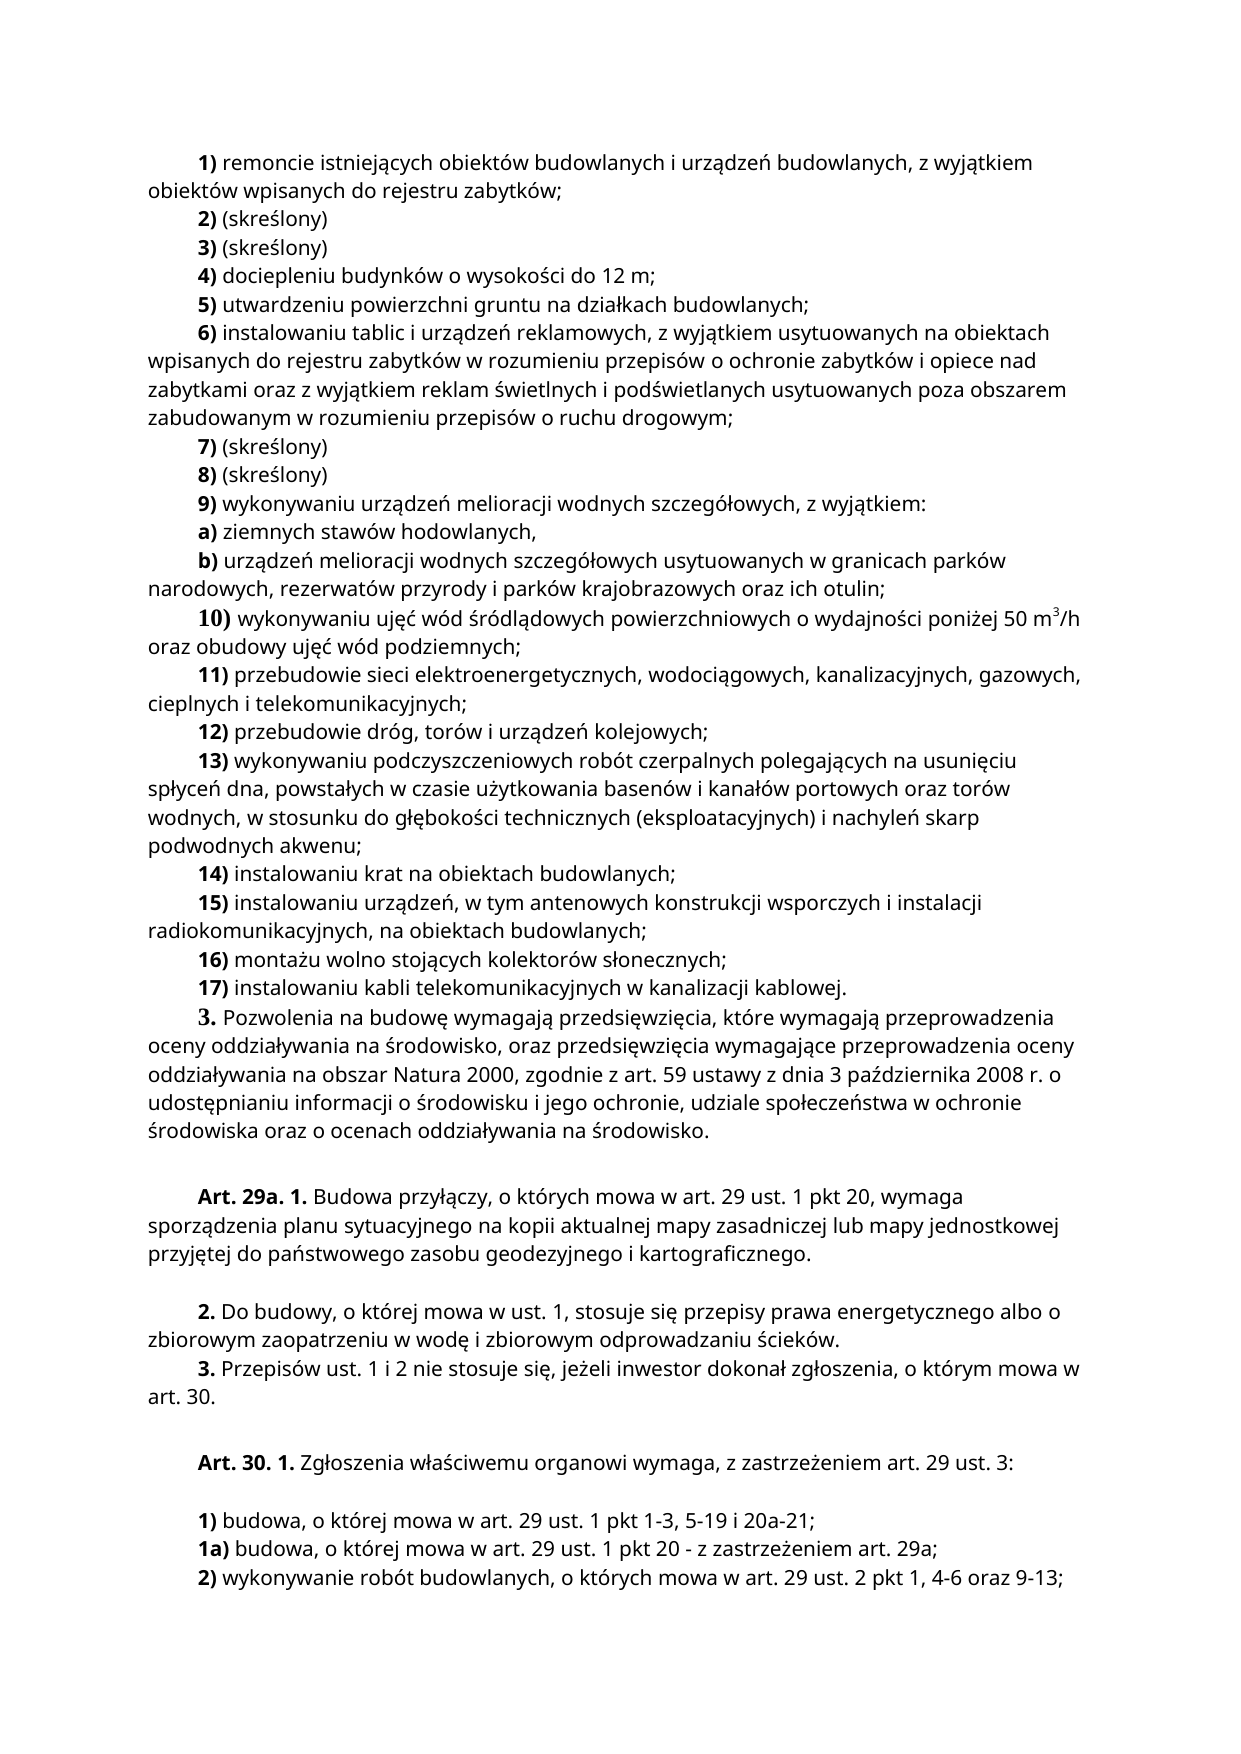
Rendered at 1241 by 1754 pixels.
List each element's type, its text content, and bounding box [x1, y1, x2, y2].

text 8) (skreślony) [148, 460, 1093, 489]
text 4) dociepleniu budynków o wysokości do 12 m; [148, 261, 1093, 290]
text 13) wykonywaniu podczyszczeniowych robót czerpalnych polegających na usunięciu spłyceń dna, powstałych w czasie użytkowania basenów i kanałów portowych oraz torów wodnych, w stosunku do głębokości technicznych (eksploatacyjnych) i nachyleń skarp podwodnych akwenu; [148, 746, 1093, 859]
text 7) (skreślony) [148, 432, 1093, 460]
text 1) budowa, o której mowa w art. 29 ust. 1 pkt 1-3, 5-19 i 20a-21; [148, 1506, 1093, 1534]
text 15) instalowaniu urządzeń, w tym antenowych konstrukcji wsporczych i instalacji radiokomunikacyjnych, na obiektach budowlanych; [148, 888, 1093, 945]
text 2) wykonywanie robót budowlanych, o których mowa w art. 29 ust. 2 pkt 1, 4-6 oraz 9-13; [148, 1563, 1093, 1591]
text 2) (skreślony) [148, 204, 1093, 233]
text Art. 30. 1. Zgłoszenia właściwemu organowi wymaga, z zastrzeżeniem art. 29 ust. 3: [148, 1448, 1093, 1477]
text 11) przebudowie sieci elektroenergetycznych, wodociągowych, kanalizacyjnych, gazowych, cieplnych i telekomunikacyjnych; [148, 661, 1093, 717]
text 14) instalowaniu krat na obiektach budowlanych; [148, 859, 1093, 888]
text b) urządzeń melioracji wodnych szczegółowych usytuowanych w granicach parków narodowych, rezerwatów przyrody i parków krajobrazowych oraz ich otulin; [148, 546, 1093, 603]
text 1a) budowa, o której mowa w art. 29 ust. 1 pkt 20 - z zastrzeżeniem art. 29a; [148, 1534, 1093, 1563]
text 2. Do budowy, o której mowa w ust. 1, stosuje się przepisy prawa energetycznego albo o zbiorowym zaopatrzeniu w wodę i zbiorowym odprowadzaniu ścieków. [148, 1297, 1093, 1354]
text 3. Przepisów ust. 1 i 2 nie stosuje się, jeżeli inwestor dokonał zgłoszenia, o którym mowa w art. 30. [148, 1354, 1093, 1411]
text 10) wykonywaniu ujęć wód śródlądowych powierzchniowych o wydajności poniżej 50 m3/h oraz obudowy ujęć wód podziemnych; [148, 603, 1093, 661]
text 1) remoncie istniejących obiektów budowlanych i urządzeń budowlanych, z wyjątkiem obiektów wpisanych do rejestru zabytków; [148, 148, 1093, 204]
text 3. Pozwolenia na budowę wymagają przedsięwzięcia, które wymagają przeprowadzenia oceny oddziaływania na środowisko, oraz przedsięwzięcia wymagające przeprowadzenia oceny oddziaływania na obszar Natura 2000, zgodnie z art. 59 ustawy z dnia 3 października 2008 r. o udostępnianiu informacji o środowisku i jego ochronie, udziale społeczeństwa w ochronie środowiska oraz o ocenach oddziaływania na środowisko. [148, 1002, 1093, 1145]
text a) ziemnych stawów hodowlanych, [148, 517, 1093, 546]
text 6) instalowaniu tablic i urządzeń reklamowych, z wyjątkiem usytuowanych na obiektach wpisanych do rejestru zabytków w rozumieniu przepisów o ochronie zabytków i opiece nad zabytkami oraz z wyjątkiem reklam świetlnych i podświetlanych usytuowanych poza obszarem zabudowanym w rozumieniu przepisów o ruchu drogowym; [148, 318, 1093, 432]
text 16) montażu wolno stojących kolektorów słonecznych; [148, 945, 1093, 973]
text 3) (skreślony) [148, 233, 1093, 261]
text 5) utwardzeniu powierzchni gruntu na działkach budowlanych; [148, 290, 1093, 318]
text 17) instalowaniu kabli telekomunikacyjnych w kanalizacji kablowej. [148, 973, 1093, 1002]
text 12) przebudowie dróg, torów i urządzeń kolejowych; [148, 717, 1093, 746]
text Art. 29a. 1. Budowa przyłączy, o których mowa w art. 29 ust. 1 pkt 20, wymaga sporządzenia planu sytuacyjnego na kopii aktualnej mapy zasadniczej lub mapy jednostkowej przyjętej do państwowego zasobu geodezyjnego i kartograficznego. [148, 1182, 1093, 1268]
text 9) wykonywaniu urządzeń melioracji wodnych szczegółowych, z wyjątkiem: [148, 489, 1093, 517]
